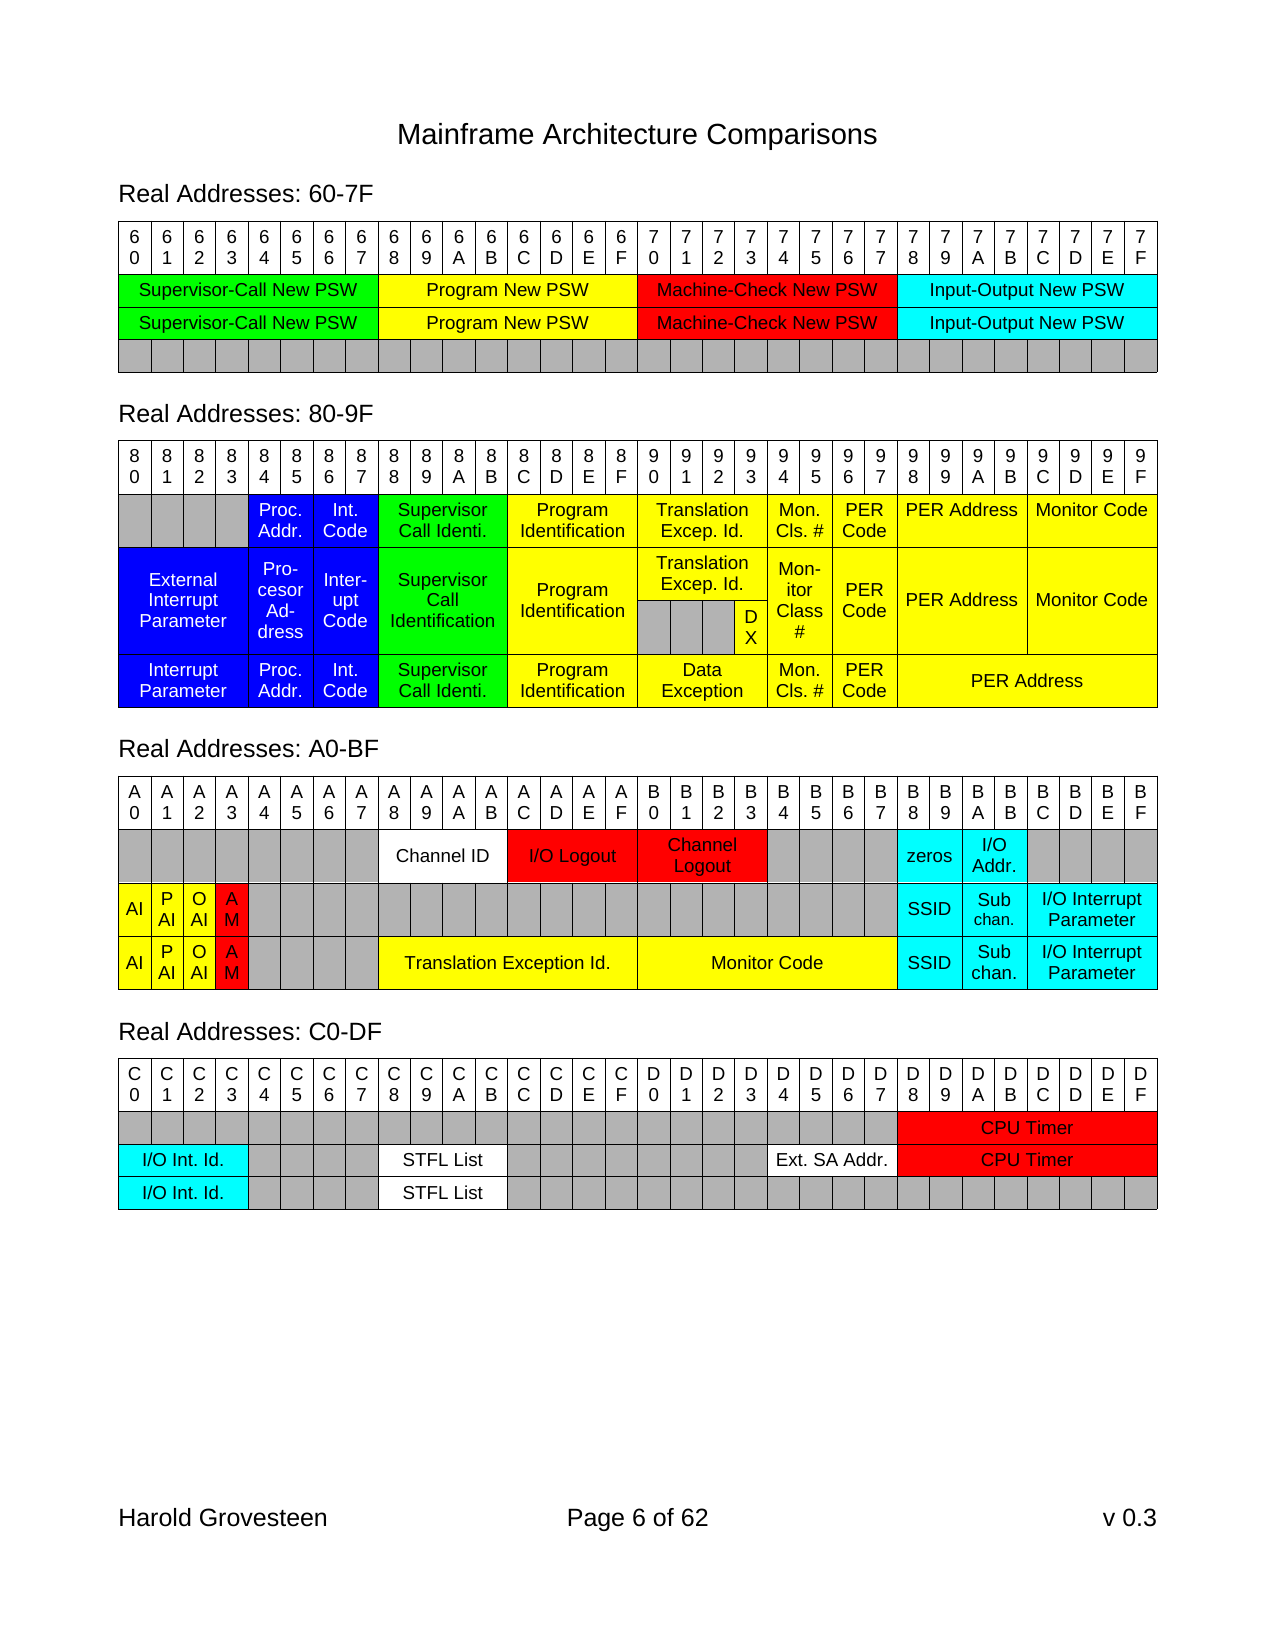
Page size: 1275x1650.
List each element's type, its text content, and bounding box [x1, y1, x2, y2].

table_cell [508, 1145, 540, 1176]
table_header D 3 [735, 1059, 767, 1111]
table_header 7 A [963, 222, 994, 274]
table_cell [1028, 340, 1059, 372]
table_cell SSID [898, 884, 962, 936]
table_cell [703, 884, 734, 936]
table_cell SSID [898, 937, 962, 989]
table_header A D [541, 777, 572, 829]
table_cell [379, 884, 410, 936]
table_cell [833, 1177, 864, 1209]
table_header 7 4 [768, 222, 799, 274]
table_cell [476, 340, 507, 372]
text Real Addresses: A0-BF [118, 735, 1157, 763]
table_cell [963, 340, 994, 372]
table_cell [346, 340, 378, 372]
table_cell Mon. Cls. # [768, 495, 832, 547]
table_cell PER Address [898, 655, 1157, 707]
table_header 7 9 [930, 222, 962, 274]
table_cell [1092, 830, 1124, 882]
table_header D 7 [865, 1059, 897, 1111]
table_header 6 5 [281, 222, 313, 274]
table_cell CPU Timer [898, 1145, 1157, 1176]
table_cell [898, 340, 929, 372]
table_cell [865, 1177, 897, 1209]
table_cell [735, 340, 767, 372]
table_cell Data Exception [638, 655, 767, 707]
table_header BC [1028, 777, 1059, 829]
table_cell [508, 1177, 540, 1209]
table_cell [963, 1177, 994, 1209]
table_cell [119, 1112, 151, 1144]
table_cell Program Identification [508, 495, 637, 547]
table_header A9 [411, 777, 442, 829]
table_header 6 6 [314, 222, 345, 274]
table_cell [379, 1112, 410, 1144]
table_header D C [1028, 1059, 1059, 1111]
text Real Addresses: C0-DF [118, 1017, 1157, 1045]
table_cell [995, 1177, 1027, 1209]
table_header 9 1 [671, 441, 702, 493]
table_cell I/O Interrupt Parameter [1028, 937, 1157, 989]
table_header 9 F [1125, 441, 1157, 493]
table_header 7 7 [865, 222, 897, 274]
table_cell [152, 1112, 183, 1144]
table_header 8 E [573, 441, 605, 493]
table_header 7 6 [833, 222, 864, 274]
table_cell [314, 1145, 345, 1176]
table_cell [249, 1112, 280, 1144]
table_header C 2 [184, 1059, 215, 1111]
table_cell PER Code [833, 548, 897, 654]
table_header A7 [346, 777, 378, 829]
table_header 9 8 [898, 441, 929, 493]
table_header 7 D [1060, 222, 1091, 274]
table_cell [703, 1177, 734, 1209]
table_cell [152, 830, 183, 882]
table_cell Program Identification [508, 655, 637, 707]
table_header 9 E [1092, 441, 1124, 493]
table_cell Program Identification [508, 548, 637, 654]
table_cell [281, 830, 313, 882]
table_header 8 A [443, 441, 475, 493]
table_header 6 D [541, 222, 572, 274]
table_cell [1060, 1177, 1091, 1209]
table_cell Monitor Code [1028, 548, 1157, 654]
table_header C F [606, 1059, 637, 1111]
table_cell [865, 1112, 897, 1144]
table_header 9 D [1060, 441, 1091, 493]
table_header A4 [249, 777, 280, 829]
table_header 8 5 [281, 441, 313, 493]
table_cell [1125, 1177, 1157, 1209]
table_cell Monitor Code [638, 937, 897, 989]
table_header D D [1060, 1059, 1091, 1111]
table_cell [865, 340, 897, 372]
table_cell Program New PSW [379, 275, 637, 307]
table_cell [735, 1112, 767, 1144]
table_header 9 4 [768, 441, 799, 493]
table_cell [995, 340, 1027, 372]
table_cell [606, 1112, 637, 1144]
table_cell CPU Timer [898, 1112, 1157, 1144]
table_header C 3 [216, 1059, 248, 1111]
table_cell [671, 1177, 702, 1209]
table_cell [476, 884, 507, 936]
table_cell PER Code [833, 495, 897, 547]
table_cell [671, 340, 702, 372]
table_cell PAI [152, 884, 183, 936]
table_cell [833, 830, 864, 882]
table_header B9 [930, 777, 962, 829]
table_cell [443, 340, 475, 372]
table_cell [638, 1145, 670, 1176]
table_cell Monitor Code [1028, 495, 1157, 547]
table_cell [541, 1177, 572, 1209]
table_header D 8 [898, 1059, 929, 1111]
table_cell Int. Code [314, 495, 378, 547]
table_cell [281, 340, 313, 372]
table_cell [508, 884, 540, 936]
table_header 7 8 [898, 222, 929, 274]
table_header 6 1 [152, 222, 183, 274]
table_header 7 3 [735, 222, 767, 274]
table_cell I/O Int. Id. [119, 1145, 248, 1176]
table_cell Ext. SA Addr. [768, 1145, 897, 1176]
table_cell [281, 1177, 313, 1209]
table_cell [314, 884, 345, 936]
table_header 8 B [476, 441, 507, 493]
table_cell [476, 1112, 507, 1144]
table_header BA [963, 777, 994, 829]
table_header A A [443, 777, 475, 829]
table_cell Mon. Cls. # [768, 655, 832, 707]
table_header B3 [735, 777, 767, 829]
table_header 6 8 [379, 222, 410, 274]
table_cell [346, 884, 378, 936]
table_cell [119, 340, 151, 372]
table_header A F [606, 777, 637, 829]
table_cell Channel ID [379, 830, 507, 882]
table_header 9 2 [703, 441, 734, 493]
table_cell [638, 884, 670, 936]
table_cell [152, 495, 183, 547]
table_cell Proc. Addr. [249, 495, 313, 547]
table_cell [1028, 1177, 1059, 1209]
table_header 6 E [573, 222, 605, 274]
table_cell [638, 601, 670, 654]
table_header 6 3 [216, 222, 248, 274]
table_cell [865, 884, 897, 936]
table_header D A [963, 1059, 994, 1111]
table_cell [573, 1145, 605, 1176]
table_header 9 A [963, 441, 994, 493]
table_cell [1125, 830, 1157, 882]
table_cell [573, 1112, 605, 1144]
table_cell [1060, 830, 1091, 882]
table_header C 1 [152, 1059, 183, 1111]
table_header 6 A [443, 222, 475, 274]
table_cell [1092, 340, 1124, 372]
table_header 9 5 [800, 441, 832, 493]
table_cell [800, 1177, 832, 1209]
table_cell [249, 884, 280, 936]
table_cell [606, 1177, 637, 1209]
table_header 6 B [476, 222, 507, 274]
table_cell I/O Interrupt Parameter [1028, 884, 1157, 936]
table_cell [184, 1112, 215, 1144]
table_cell [346, 1145, 378, 1176]
table_cell [735, 1177, 767, 1209]
table_header B2 [703, 777, 734, 829]
table_cell STFL List [379, 1177, 507, 1209]
table_header A2 [184, 777, 215, 829]
table_cell [606, 340, 637, 372]
table_cell STFL List [379, 1145, 507, 1176]
table_cell [833, 340, 864, 372]
table_header B5 [800, 777, 832, 829]
table_cell [314, 1177, 345, 1209]
table_header 9 7 [865, 441, 897, 493]
table_header C A [443, 1059, 475, 1111]
table_header 8 F [606, 441, 637, 493]
table_cell [573, 340, 605, 372]
table_cell [541, 1145, 572, 1176]
table_cell [800, 1112, 832, 1144]
table_header 8 2 [184, 441, 215, 493]
table_header 8 C [508, 441, 540, 493]
table_cell [314, 340, 345, 372]
table_cell [606, 1145, 637, 1176]
table_cell [314, 830, 345, 882]
table_cell [152, 340, 183, 372]
table_cell [346, 1112, 378, 1144]
table_header 6 0 [119, 222, 151, 274]
table_cell Supervisor-Call New PSW [119, 275, 378, 307]
table_cell [184, 495, 215, 547]
table_cell [541, 340, 572, 372]
table_cell Interrupt Parameter [119, 655, 248, 707]
table_cell Supervisor-Call New PSW [119, 308, 378, 339]
table_cell Machine-Check New PSW [638, 275, 897, 307]
table_cell [671, 601, 702, 654]
table_header 6 7 [346, 222, 378, 274]
table_cell [735, 1145, 767, 1176]
table_cell [443, 884, 475, 936]
table_header 7 F [1125, 222, 1157, 274]
table_header 9 3 [735, 441, 767, 493]
table_header 7 C [1028, 222, 1059, 274]
table_cell Sub chan. [963, 937, 1027, 989]
table_cell [573, 1177, 605, 1209]
table_cell DX [735, 601, 767, 654]
table_cell [249, 937, 280, 989]
text Real Addresses: 60-7F [118, 180, 1157, 208]
table_cell [216, 830, 248, 882]
table_header A3 [216, 777, 248, 829]
table_cell [249, 830, 280, 882]
table_header 9 B [995, 441, 1027, 493]
table_header AE [573, 777, 605, 829]
table_header C 8 [379, 1059, 410, 1111]
table_cell [508, 1112, 540, 1144]
table_cell [768, 884, 799, 936]
table_header D 4 [768, 1059, 799, 1111]
table_header D 5 [800, 1059, 832, 1111]
table_header C 9 [411, 1059, 442, 1111]
table_cell [865, 830, 897, 882]
table_header BB [995, 777, 1027, 829]
table_cell I/O Addr. [963, 830, 1027, 882]
table_cell [768, 340, 799, 372]
table_cell [184, 340, 215, 372]
table_header C 7 [346, 1059, 378, 1111]
table_header B6 [833, 777, 864, 829]
table_cell [314, 1112, 345, 1144]
table_cell Translation Exception Id. [379, 937, 637, 989]
table_header BE [1092, 777, 1124, 829]
table_cell [930, 1177, 962, 1209]
table_header BD [1060, 777, 1091, 829]
table_cell [800, 340, 832, 372]
table_header 6 4 [249, 222, 280, 274]
table_cell AM [216, 884, 248, 936]
table_cell [703, 1112, 734, 1144]
table_cell AM [216, 937, 248, 989]
table_cell [703, 601, 734, 654]
table_cell Supervisor Call Identi. [379, 495, 507, 547]
table_cell [1060, 340, 1091, 372]
table_cell [573, 884, 605, 936]
table_cell [638, 1177, 670, 1209]
table_cell [541, 884, 572, 936]
table_cell [216, 340, 248, 372]
table_header 7 1 [671, 222, 702, 274]
table_header DE [1092, 1059, 1124, 1111]
table_cell [703, 340, 734, 372]
table_cell [833, 884, 864, 936]
table_cell External Interrupt Parameter [119, 548, 248, 654]
table_header D F [1125, 1059, 1157, 1111]
table_header D 6 [833, 1059, 864, 1111]
text Real Addresses: 80-9F [118, 399, 1157, 427]
table_cell Machine-Check New PSW [638, 308, 897, 339]
table_cell [346, 830, 378, 882]
table_header C 6 [314, 1059, 345, 1111]
table_header C B [476, 1059, 507, 1111]
table_header A C [508, 777, 540, 829]
table_cell [800, 830, 832, 882]
table_header D 1 [671, 1059, 702, 1111]
table_cell [1125, 340, 1157, 372]
table_cell [346, 937, 378, 989]
table_header C 5 [281, 1059, 313, 1111]
table_cell [541, 1112, 572, 1144]
table_cell PAI [152, 937, 183, 989]
table_cell AI [119, 937, 151, 989]
table_header 7 E [1092, 222, 1124, 274]
table_header Translation Excep. Id. [638, 548, 767, 600]
table_header A B [476, 777, 507, 829]
table_header D 9 [930, 1059, 962, 1111]
table_cell [314, 937, 345, 989]
table_cell [800, 884, 832, 936]
table_cell [281, 1112, 313, 1144]
table_header B4 [768, 777, 799, 829]
table_header 8 8 [379, 441, 410, 493]
table_header 7 B [995, 222, 1027, 274]
table_header 9 6 [833, 441, 864, 493]
table_header 8 3 [216, 441, 248, 493]
table_cell Translation Excep. Id. [638, 495, 767, 547]
table_header 8 9 [411, 441, 442, 493]
table_cell [638, 1112, 670, 1144]
table_header A 0 [119, 777, 151, 829]
table_cell [735, 884, 767, 936]
table_cell [379, 340, 410, 372]
table_cell [671, 1145, 702, 1176]
table_header D 0 [638, 1059, 670, 1111]
table_cell [216, 495, 248, 547]
table_cell I/O Logout [508, 830, 637, 882]
table_header 7 0 [638, 222, 670, 274]
table_cell [1028, 830, 1059, 882]
table_cell Proc. Addr. [249, 655, 313, 707]
table_cell Input-Output New PSW [898, 275, 1157, 307]
table_cell [671, 884, 702, 936]
table_header 9 9 [930, 441, 962, 493]
table_header 9 0 [638, 441, 670, 493]
table_cell Supervisor Call Identification [379, 548, 507, 654]
table_cell PER Address [898, 495, 1027, 547]
table_cell I/O Int. Id. [119, 1177, 248, 1209]
table_header 8 7 [346, 441, 378, 493]
table_cell [411, 340, 442, 372]
table_cell [443, 1112, 475, 1144]
table_header C C [508, 1059, 540, 1111]
table_cell [411, 1112, 442, 1144]
table_cell PER Address [898, 548, 1027, 654]
table_cell [768, 1112, 799, 1144]
table_cell [768, 830, 799, 882]
table_cell [184, 830, 215, 882]
table_cell [768, 1177, 799, 1209]
table_header B 0 [638, 777, 670, 829]
table_cell [119, 830, 151, 882]
table_cell Mon-itor Class # [768, 548, 832, 654]
table_cell [216, 1112, 248, 1144]
table_cell Sub chan. [963, 884, 1027, 936]
table_header B7 [865, 777, 897, 829]
table_header D B [995, 1059, 1027, 1111]
table_cell [411, 884, 442, 936]
table_header 8 4 [249, 441, 280, 493]
table_cell Pro-cesor Ad-dress [249, 548, 313, 654]
table_header 8 D [541, 441, 572, 493]
table_header BF [1125, 777, 1157, 829]
table_header 6 F [606, 222, 637, 274]
table_header 6 9 [411, 222, 442, 274]
table_cell [671, 1112, 702, 1144]
table_header 8 0 [119, 441, 151, 493]
table_cell [249, 340, 280, 372]
table_cell Inter-upt Code [314, 548, 378, 654]
table_header D 2 [703, 1059, 734, 1111]
table_cell Channel Logout [638, 830, 767, 882]
table_header 8 1 [152, 441, 183, 493]
table_header C 0 [119, 1059, 151, 1111]
table_cell [898, 1177, 929, 1209]
table_cell [508, 340, 540, 372]
table_header B 1 [671, 777, 702, 829]
table_cell [833, 1112, 864, 1144]
table_cell OAI [184, 884, 215, 936]
table_header 9 C [1028, 441, 1059, 493]
table_cell [606, 884, 637, 936]
table_cell PER Code [833, 655, 897, 707]
table_header A1 [152, 777, 183, 829]
table_cell zeros [898, 830, 962, 882]
table_cell [281, 937, 313, 989]
table_header A6 [314, 777, 345, 829]
table_cell [930, 340, 962, 372]
table_cell [281, 884, 313, 936]
table_header 6 2 [184, 222, 215, 274]
table_cell Program New PSW [379, 308, 637, 339]
table_cell [249, 1145, 280, 1176]
table_cell OAI [184, 937, 215, 989]
table_cell [1092, 1177, 1124, 1209]
table_header C D [541, 1059, 572, 1111]
table_header 8 6 [314, 441, 345, 493]
table_header C E [573, 1059, 605, 1111]
table_cell AI [119, 884, 151, 936]
table_cell [703, 1145, 734, 1176]
table_cell [119, 495, 151, 547]
table_header 6 C [508, 222, 540, 274]
table_cell Supervisor Call Identi. [379, 655, 507, 707]
table_header C 4 [249, 1059, 280, 1111]
table_cell Input-Output New PSW [898, 308, 1157, 339]
table_header 7 2 [703, 222, 734, 274]
table_header A5 [281, 777, 313, 829]
table_header B8 [898, 777, 929, 829]
table_cell Int. Code [314, 655, 378, 707]
table_cell [346, 1177, 378, 1209]
table_cell [281, 1145, 313, 1176]
table_cell [249, 1177, 280, 1209]
table_header 7 5 [800, 222, 832, 274]
table_cell [638, 340, 670, 372]
table_header A8 [379, 777, 410, 829]
